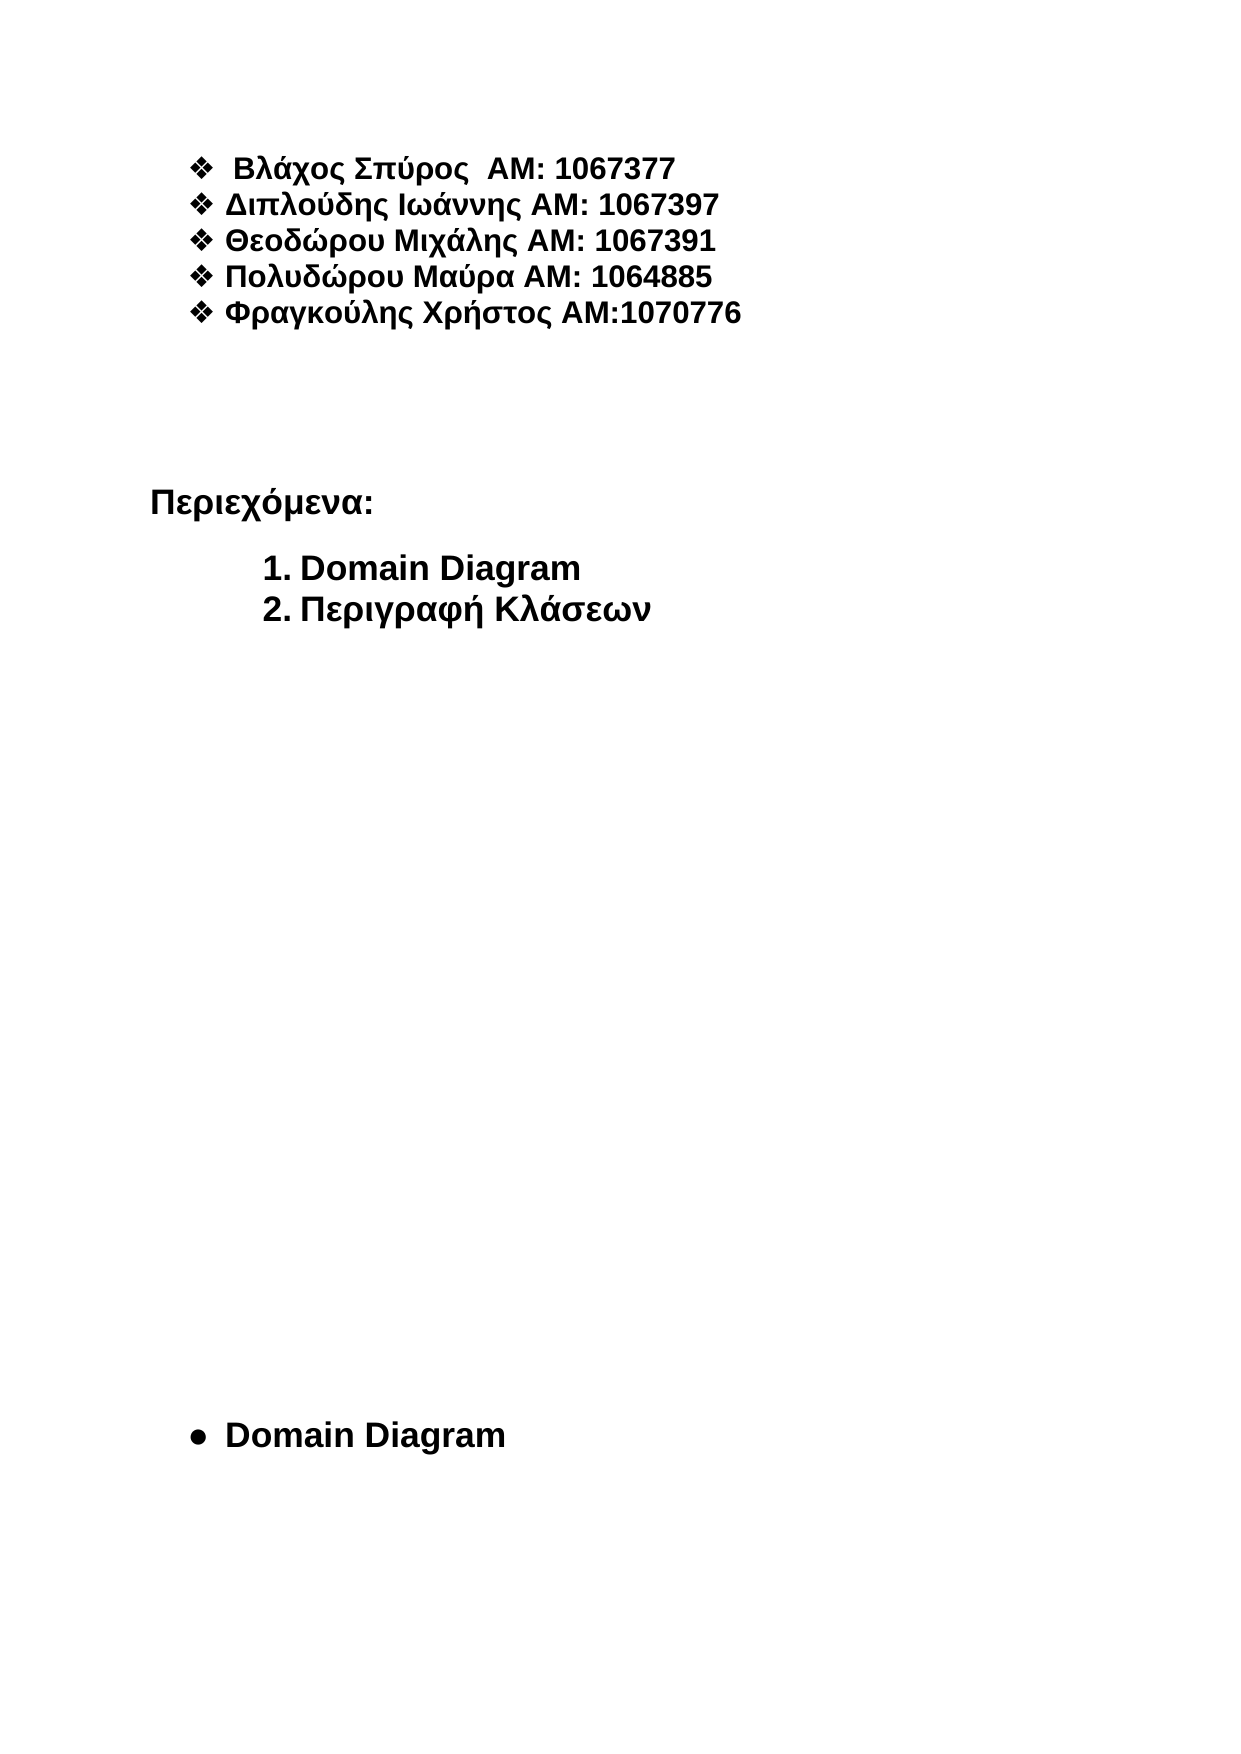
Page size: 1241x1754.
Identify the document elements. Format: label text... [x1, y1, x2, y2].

text Περιεχόμενα: [150, 481, 1090, 522]
list Domain Diagram [262, 547, 1090, 588]
list Θεοδώρου Μιχάλης ΑΜ: 1067391 [187, 222, 1090, 258]
list Φραγκούλης Χρήστος ΑΜ:1070776 [187, 294, 1090, 330]
list Πολυδώρου Μαύρα ΑΜ: 1064885 [187, 258, 1090, 294]
list Διπλούδης Ιωάννης ΑΜ: 1067397 [187, 186, 1090, 222]
list Βλάχος Σπύρος ΑΜ: 1067377 [187, 150, 1090, 186]
list Domain Diagram [187, 1414, 1090, 1455]
list Περιγραφή Κλάσεων [262, 588, 1090, 628]
